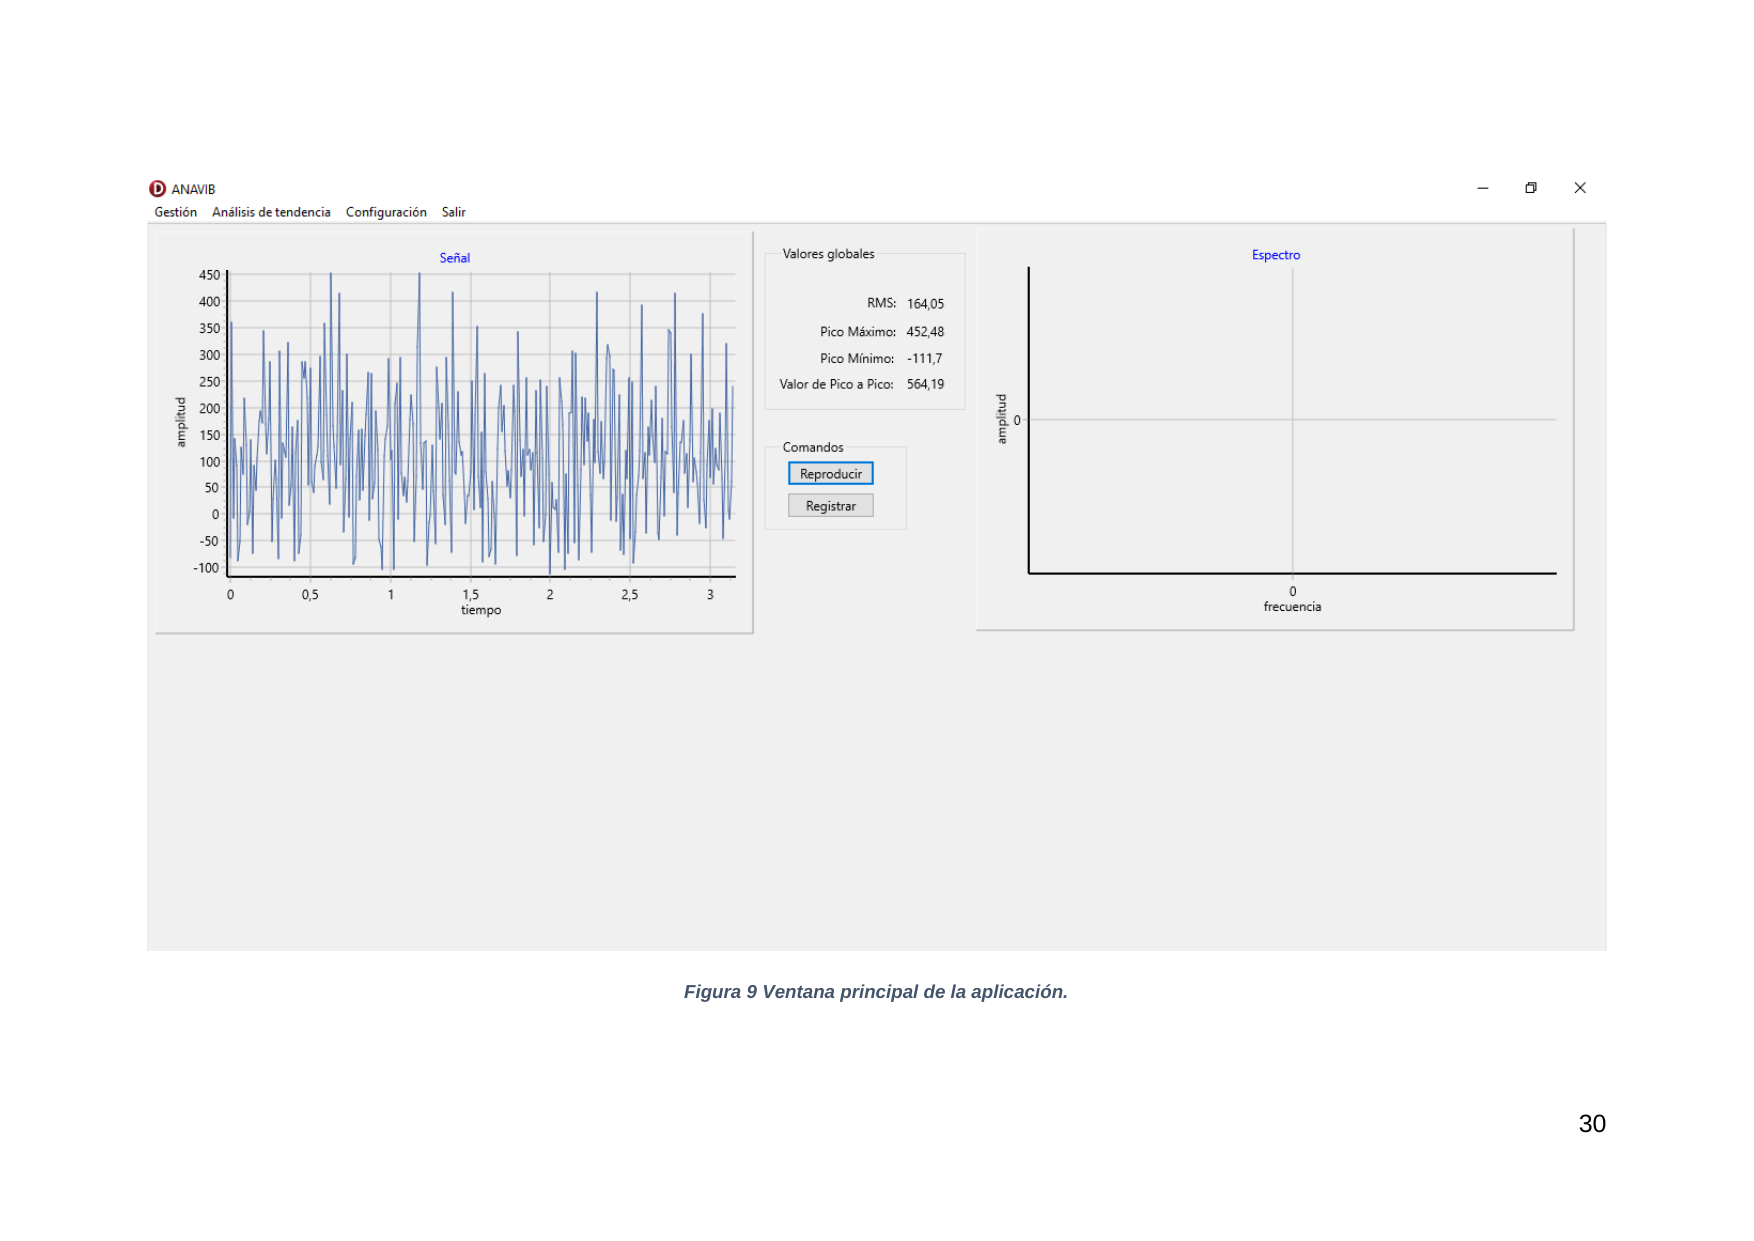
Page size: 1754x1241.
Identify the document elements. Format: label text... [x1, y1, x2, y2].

text Figura 9 Ventana principal de la aplicación. [148, 981, 1606, 1003]
picture [147, 177, 1607, 951]
